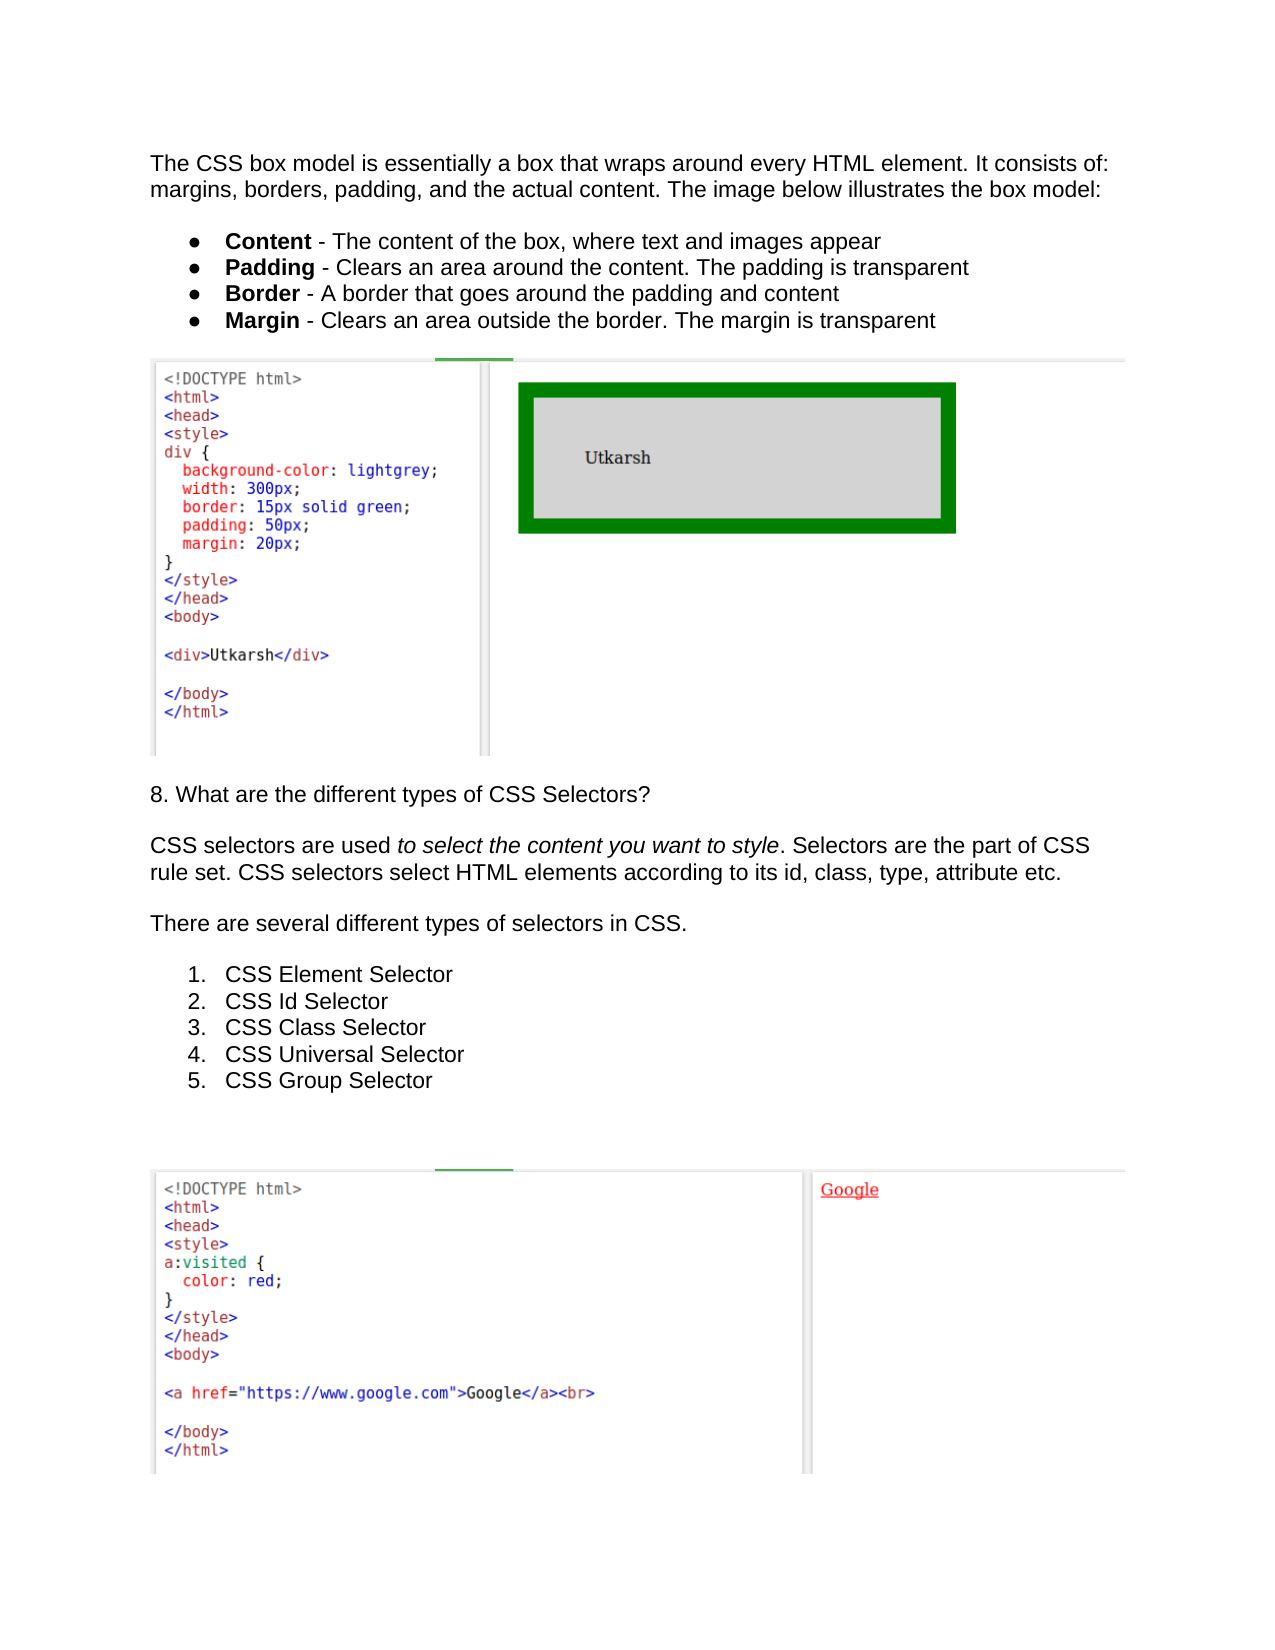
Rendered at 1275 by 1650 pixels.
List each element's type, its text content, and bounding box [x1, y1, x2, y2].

list Content - The content of the box, where text and images appear [187, 228, 1125, 254]
picture [150, 1169, 1125, 1474]
list CSS Class Selector [187, 1014, 1125, 1041]
text The CSS box model is essentially a box that wraps around every HTML element. It consists of: margins, borders, padding, and the actual content. The image below illustrates the box model: [150, 150, 1125, 203]
text 8. What are the different types of CSS Selectors? [150, 781, 1125, 807]
list CSS Group Selector [187, 1067, 1125, 1093]
text CSS selectors are used to select the content you want to style. Selectors are the part of CSS rule set. CSS selectors select HTML elements according to its id, class, type, attribute etc. [150, 832, 1125, 885]
list CSS Universal Selector [187, 1041, 1125, 1067]
list CSS Id Selector [187, 988, 1125, 1014]
list CSS Element Selector [187, 961, 1125, 988]
text There are several different types of selectors in CSS. [150, 910, 1125, 936]
list Padding - Clears an area around the content. The padding is transparent [187, 254, 1125, 280]
list Margin - Clears an area outside the border. The margin is transparent [187, 307, 1125, 333]
picture [150, 358, 1125, 756]
list Border - A border that goes around the padding and content [187, 280, 1125, 307]
